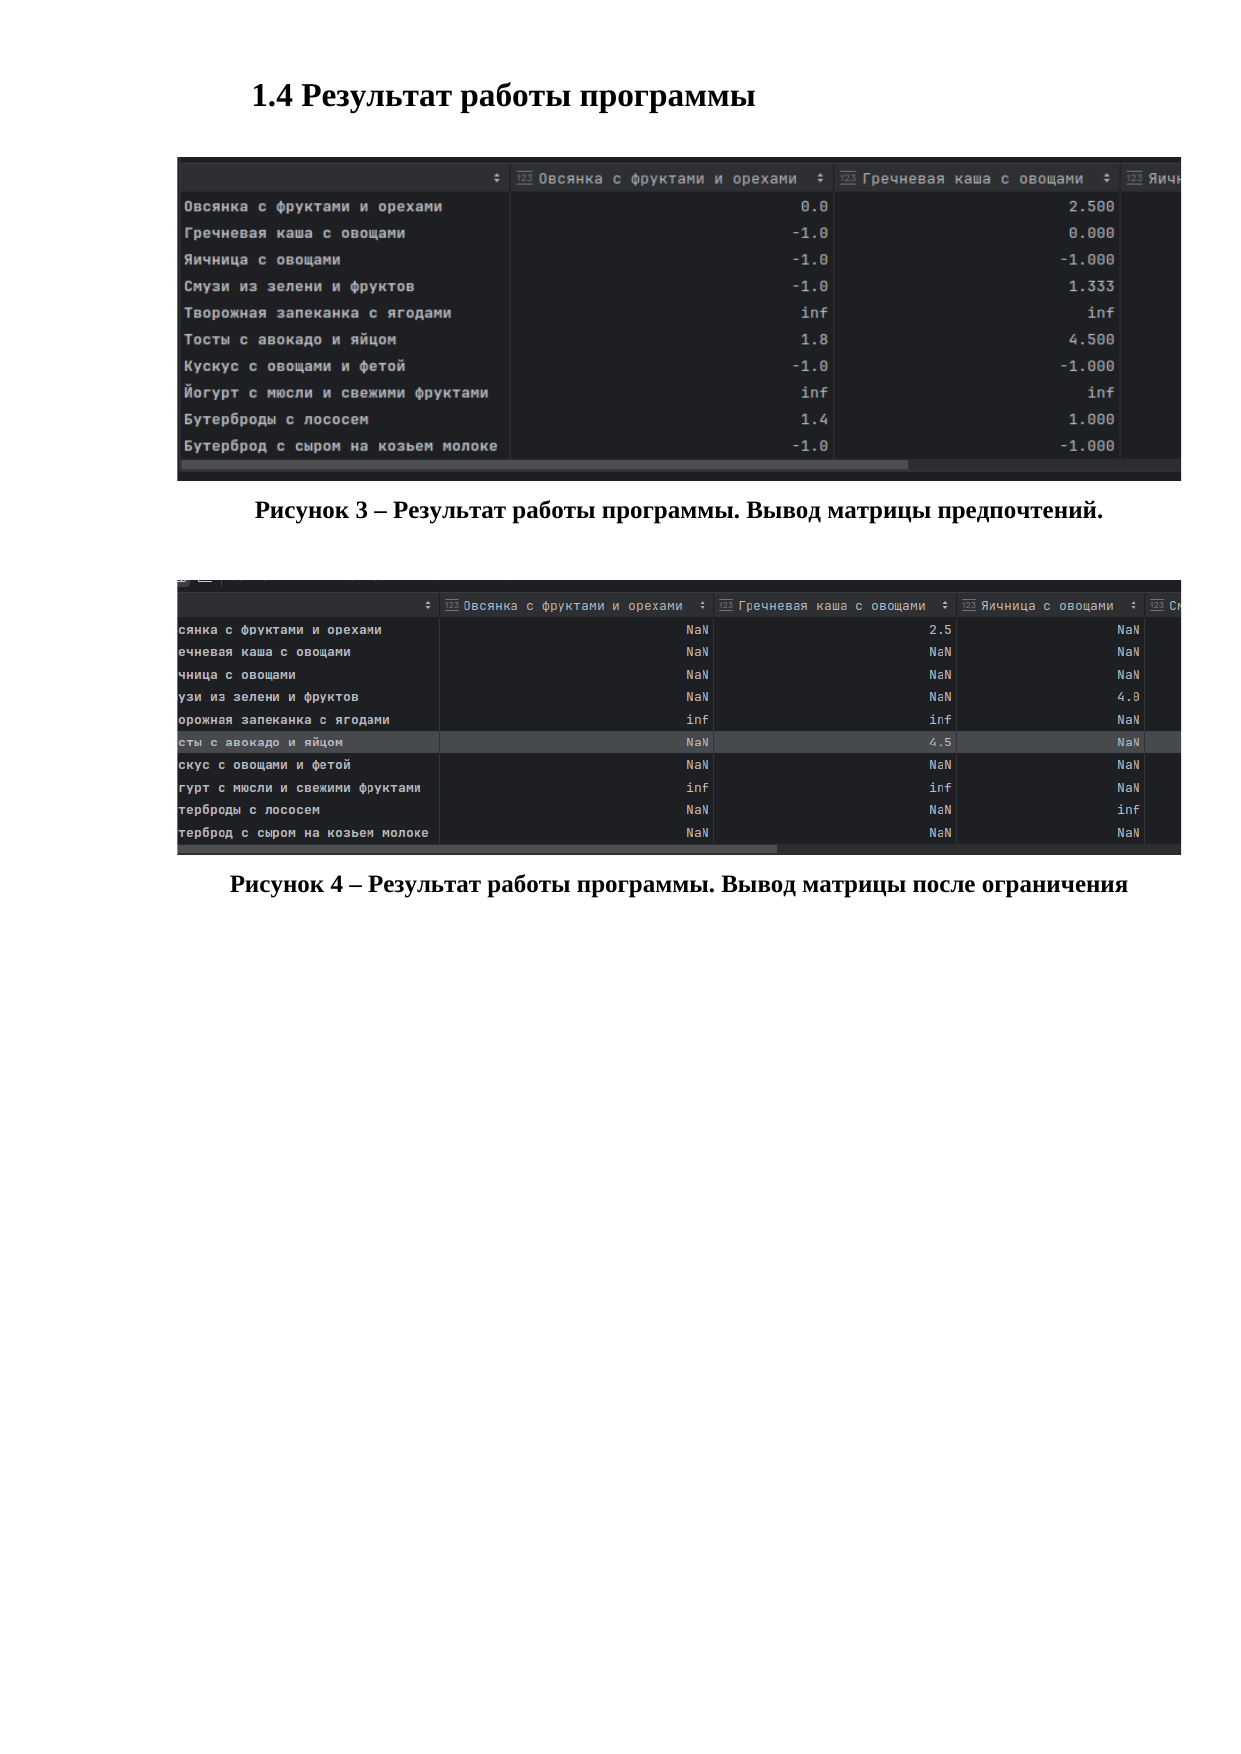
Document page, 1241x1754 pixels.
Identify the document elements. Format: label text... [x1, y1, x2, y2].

text Рисунок 3 – Результат работы программы. Вывод матрицы предпочтений. [177, 481, 1181, 524]
text Рисунок 4 – Результат работы программы. Вывод матрицы после ограничения [177, 855, 1181, 897]
subtitle 1.4 Результат работы программы [177, 75, 1181, 113]
